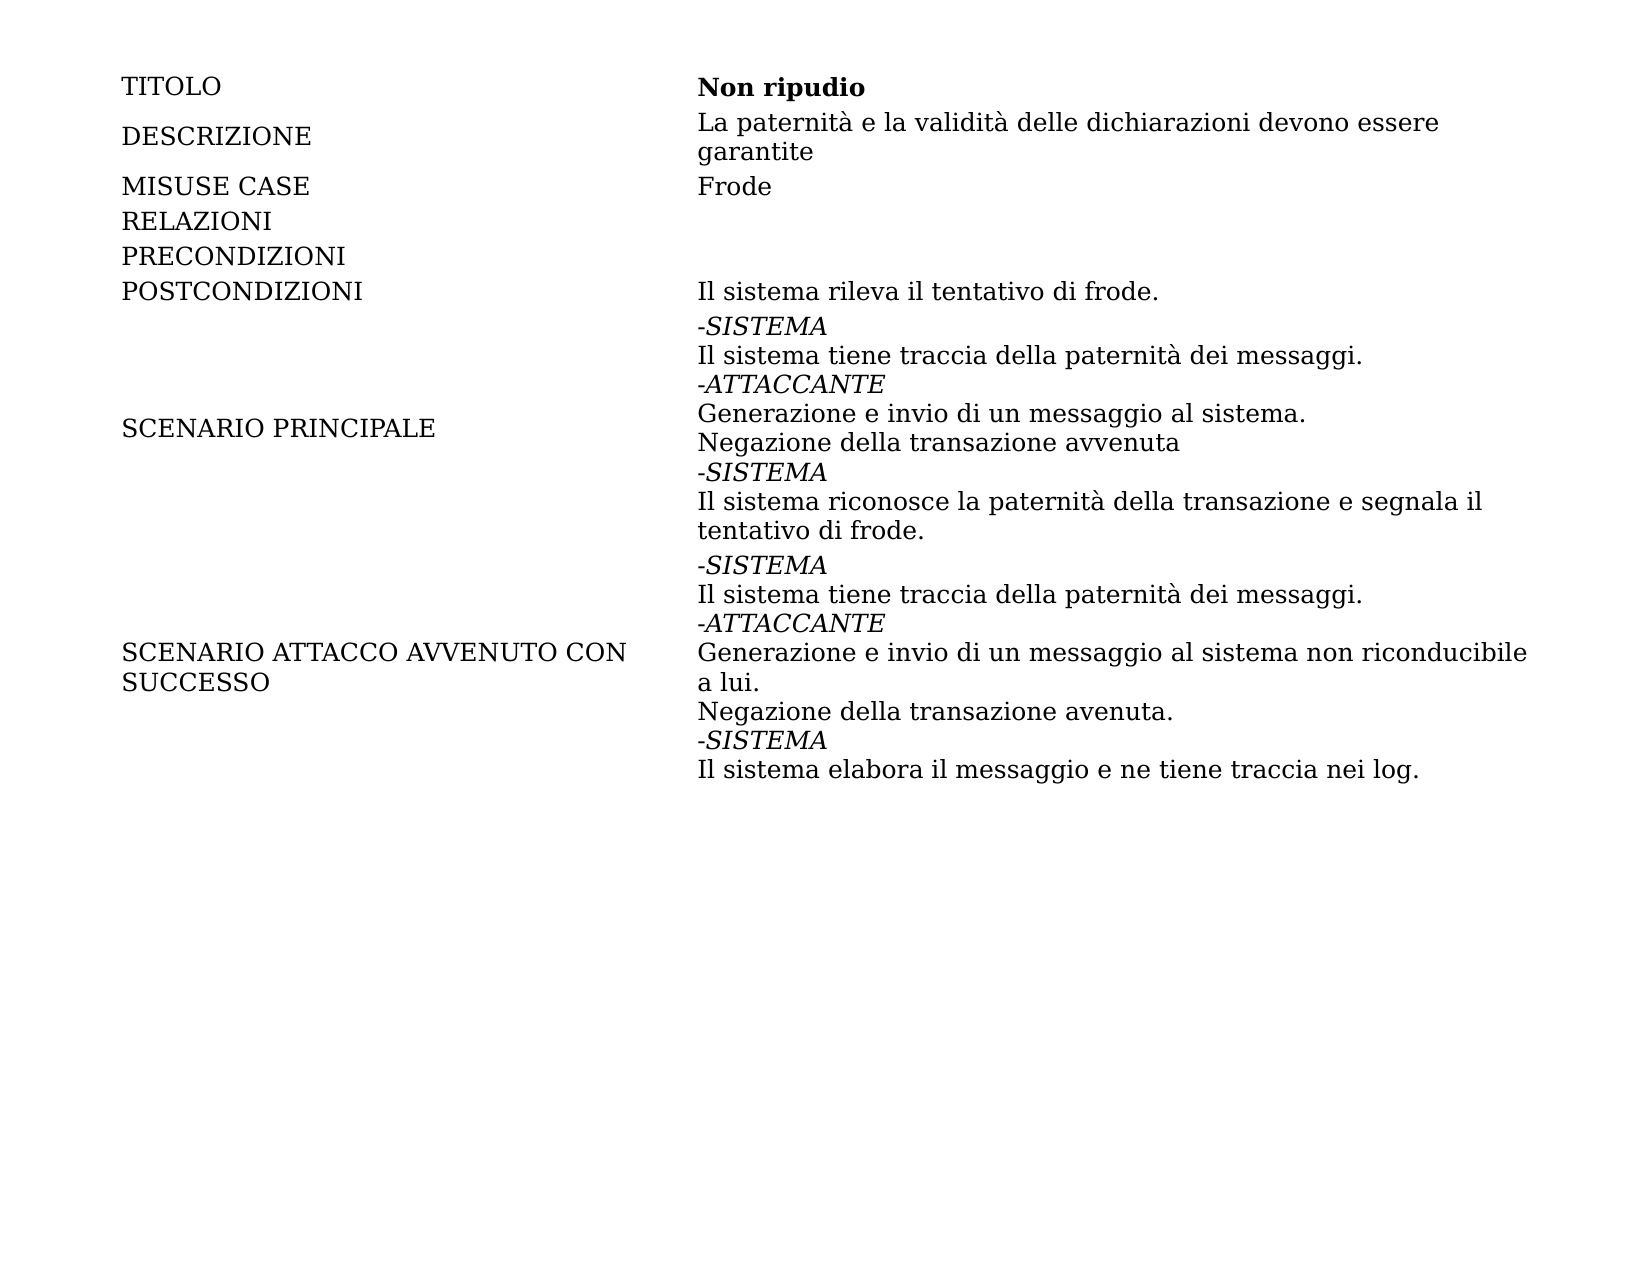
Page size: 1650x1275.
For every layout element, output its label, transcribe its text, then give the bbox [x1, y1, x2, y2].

table_cell La paternità e la validità delle dichiarazioni devono essere garantite [694, 105, 1532, 169]
table_cell Non ripudio [694, 70, 1532, 105]
table_cell DESCRIZIONE [118, 105, 694, 169]
table_cell Frode [694, 169, 1532, 204]
table_header [694, 59, 1532, 69]
table_cell MISUSE CASE [118, 169, 694, 204]
table_cell TITOLO [118, 70, 694, 105]
table_cell RELAZIONI [118, 204, 694, 239]
table_cell [694, 239, 1532, 274]
table_cell POSTCONDIZIONI [118, 274, 694, 309]
table_cell -SISTEMA Il sistema tiene traccia della paternità dei messaggi. -ATTACCANTE Generazione e invio di un messaggio al sistema non riconducibile a lui. Negazione della transazione avenuta. -SISTEMA Il sistema elabora il messaggio e ne tiene traccia nei log. [694, 548, 1532, 787]
table_cell [694, 204, 1532, 239]
table_cell SCENARIO ATTACCO AVVENUTO CON SUCCESSO [118, 548, 694, 787]
table_cell PRECONDIZIONI [118, 239, 694, 274]
table_cell SCENARIO PRINCIPALE [118, 309, 694, 548]
table_cell -SISTEMA Il sistema tiene traccia della paternità dei messaggi. -ATTACCANTE Generazione e invio di un messaggio al sistema. Negazione della transazione avvenuta -SISTEMA Il sistema riconosce la paternità della transazione e segnala il tentativo di frode. [694, 309, 1532, 548]
table_cell Il sistema rileva il tentativo di frode. [694, 274, 1532, 309]
table_header [118, 59, 694, 69]
